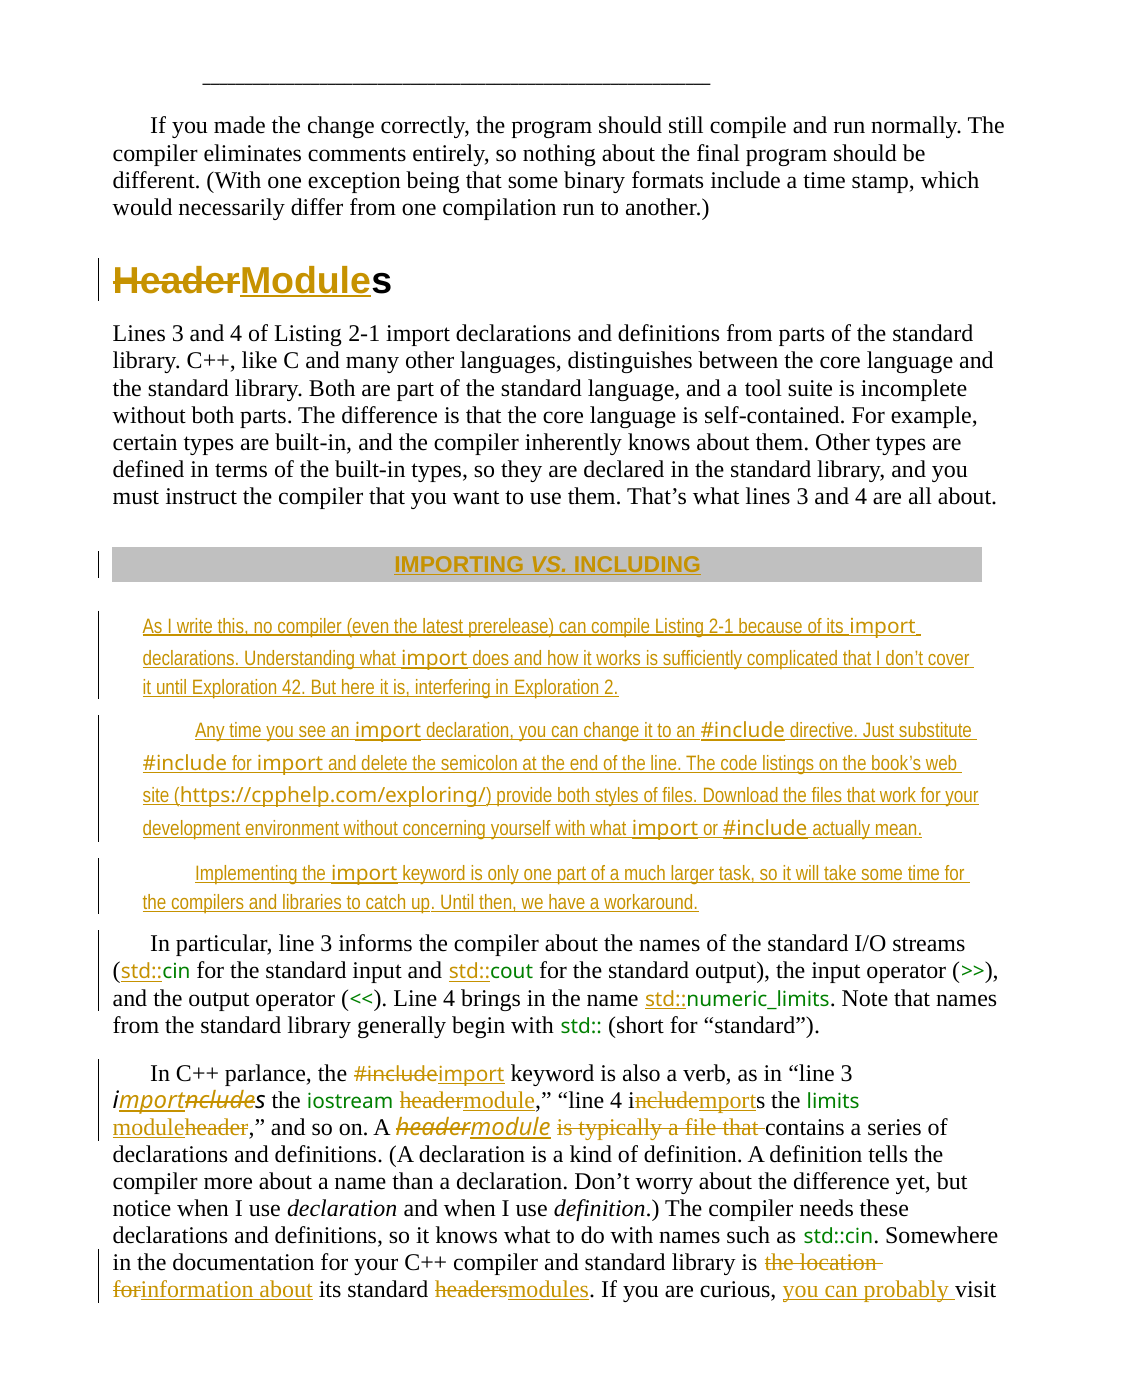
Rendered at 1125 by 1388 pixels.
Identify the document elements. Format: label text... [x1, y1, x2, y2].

text Importing VS. including [115, 549, 980, 580]
text As I write this, no compiler (even the latest prerelease) can compile Listing 2-1 because of its import declarations. Understanding what import does and how it works is sufficiently complicated that I don’t cover it until Exploration 42. But here it is, interfering in Exploration 2. [142, 611, 982, 699]
text If you made the change correctly, the program should still compile and run normally. The compiler eliminates comments entirely, so nothing about the final program should be different. (With one exception being that some binary formats include a time stamp, which would necessarily differ from one compilation run to another.) [112, 112, 1012, 221]
text Any time you see an import declaration, you can change it to an #include directive. Just substitute #include for import and delete the semicolon at the end of the line. The code listings on the book’s web site (https://cpphelp.com/exploring/) provide both styles of files. Download the files that work for your development environment without concerning yourself with what import or #include actually mean. [142, 715, 982, 842]
subtitle Modules [112, 258, 1012, 301]
text Implementing the import keyword is only one part of a much larger task, so it will take some time for the compilers and libraries to catch up. Until then, we have a workaround. [142, 858, 982, 914]
text In C++ parlance, the import keyword is also a verb, as in “line 3 imports the iostream module,” “line 4 imports the limits module,” and so on. A module contains a series of declarations and definitions. (A declaration is a kind of definition. A definition tells the compiler more about a name than a declaration. Don’t worry about the difference yet, but notice when I use declaration and when I use definition.) The compiler needs these declarations and definitions, so it knows what to do with names such as std::cin. Somewhere in the documentation for your C++ compiler and standard library is information about its standard modules. If you are curious, you can probably visit a folder or directory that contains the source code for the standard modules and see what you can find there, but don’t be disappointed if you can’t understand them. The C++ standard library makes full use of the entire range of C++ language features. It’s likely you won’t be able to decipher most of the library until after you’ve made it through a large part of this book. [112, 1059, 1012, 1303]
list _____________________________________________________________ [202, 62, 1012, 88]
text In particular, line 3 informs the compiler about the names of the standard I/O streams (std::cin for the standard input and std::cout for the standard output), the input operator (>>), and the output operator (<<). Line 4 brings in the name std::numeric_limits. Note that names from the standard library generally begin with std:: (short for “standard”). [112, 930, 1012, 1038]
text Lines 3 and 4 of Listing 2-1 import declarations and definitions from parts of the standard library. C++, like C and many other languages, distinguishes between the core language and the standard library. Both are part of the standard language, and a tool suite is incomplete without both parts. The difference is that the core language is self-contained. For example, certain types are built-in, and the compiler inherently knows about them. Other types are defined in terms of the built-in types, so they are declared in the standard library, and you must instruct the compiler that you want to use them. That’s what lines 3 and 4 are all about. [112, 320, 1012, 510]
